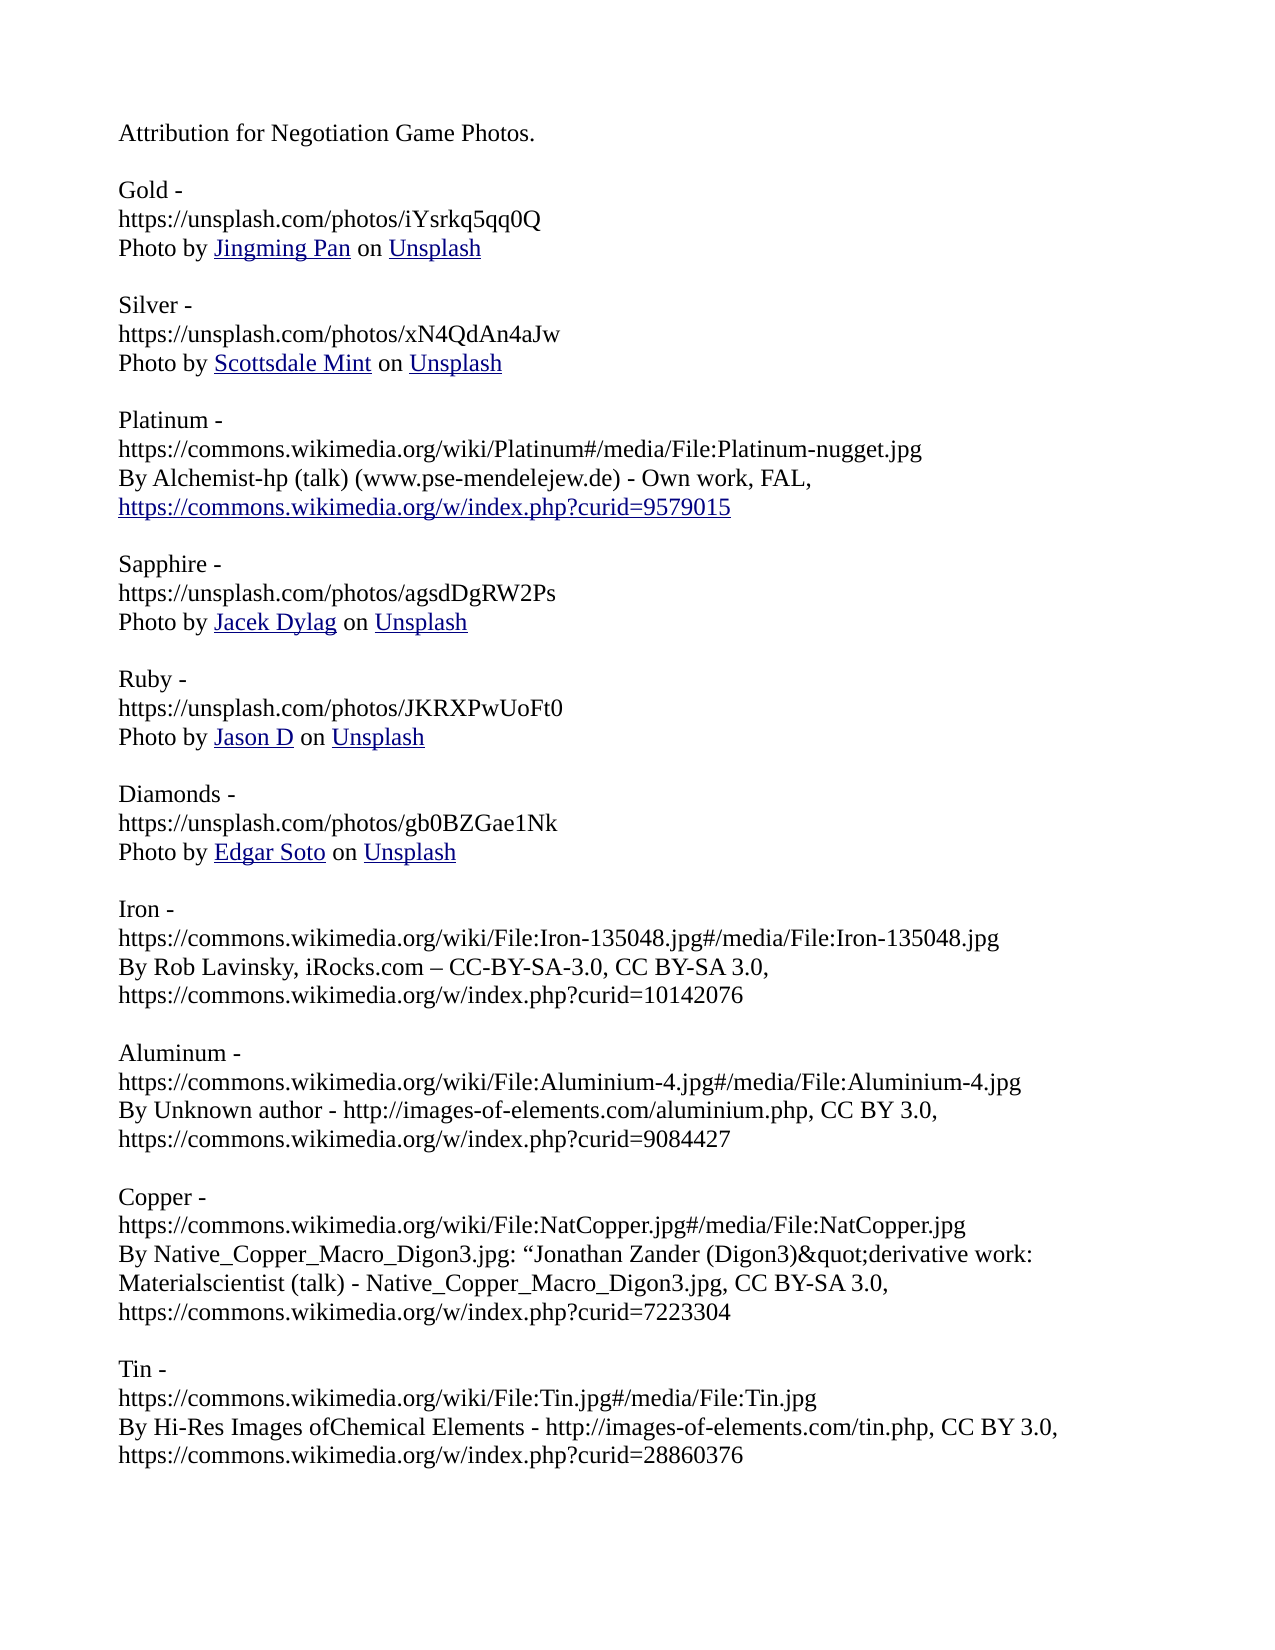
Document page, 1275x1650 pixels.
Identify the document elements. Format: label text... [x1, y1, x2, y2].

text https://commons.wikimedia.org/wiki/Platinum#/media/File:Platinum-nugget.jpg [118, 434, 1157, 463]
text Silver - [118, 291, 1157, 319]
text Iron - [118, 894, 1157, 923]
text Photo by Jason D on Unsplash [118, 722, 1157, 751]
text Platinum - [118, 406, 1157, 434]
text https://unsplash.com/photos/JKRXPwUoFt0 [118, 693, 1157, 722]
text Photo by Jingming Pan on Unsplash [118, 233, 1157, 262]
text Photo by Edgar Soto on Unsplash [118, 837, 1157, 866]
text Attribution for Negotiation Game Photos. [118, 118, 1157, 147]
text Photo by Scottsdale Mint on Unsplash [118, 348, 1157, 377]
text By Unknown author - http://images-of-elements.com/aluminium.php, CC BY 3.0, https://commons.wikimedia.org/w/index.php?curid=9084427 [118, 1096, 1157, 1153]
text By Native_Copper_Macro_Digon3.jpg: “Jonathan Zander (Digon3)&quot;derivative work: Materialscientist (talk) - Native_Copper_Macro_Digon3.jpg, CC BY-SA 3.0, https://commons.wikimedia.org/w/index.php?curid=7223304 [118, 1239, 1157, 1326]
text https://commons.wikimedia.org/wiki/File:Tin.jpg#/media/File:Tin.jpg [118, 1383, 1157, 1412]
text Diamonds - [118, 779, 1157, 808]
text Tin - [118, 1354, 1157, 1383]
text Gold - [118, 176, 1157, 204]
text https://unsplash.com/photos/gb0BZGae1Nk [118, 808, 1157, 837]
text Ruby - [118, 664, 1157, 693]
text https://unsplash.com/photos/agsdDgRW2Ps [118, 578, 1157, 607]
text https://unsplash.com/photos/xN4QdAn4aJw [118, 319, 1157, 348]
text https://commons.wikimedia.org/wiki/File:NatCopper.jpg#/media/File:NatCopper.jpg [118, 1211, 1157, 1239]
text Photo by Jacek Dylag on Unsplash [118, 607, 1157, 636]
text https://commons.wikimedia.org/wiki/File:Aluminium-4.jpg#/media/File:Aluminium-4.jpg [118, 1067, 1157, 1096]
text By Hi-Res Images ofChemical Elements - http://images-of-elements.com/tin.php, CC BY 3.0, https://commons.wikimedia.org/w/index.php?curid=28860376 [118, 1412, 1157, 1469]
text By Alchemist-hp (talk) (www.pse-mendelejew.de) - Own work, FAL, https://commons.wikimedia.org/w/index.php?curid=9579015 [118, 463, 1157, 521]
text https://unsplash.com/photos/iYsrkq5qq0Q [118, 204, 1157, 233]
text Copper - [118, 1182, 1157, 1211]
text By Rob Lavinsky, iRocks.com – CC-BY-SA-3.0, CC BY-SA 3.0, https://commons.wikimedia.org/w/index.php?curid=10142076 [118, 952, 1157, 1009]
text Aluminum - [118, 1038, 1157, 1067]
text Sapphire - [118, 549, 1157, 578]
text https://commons.wikimedia.org/wiki/File:Iron-135048.jpg#/media/File:Iron-135048.jpg [118, 923, 1157, 952]
